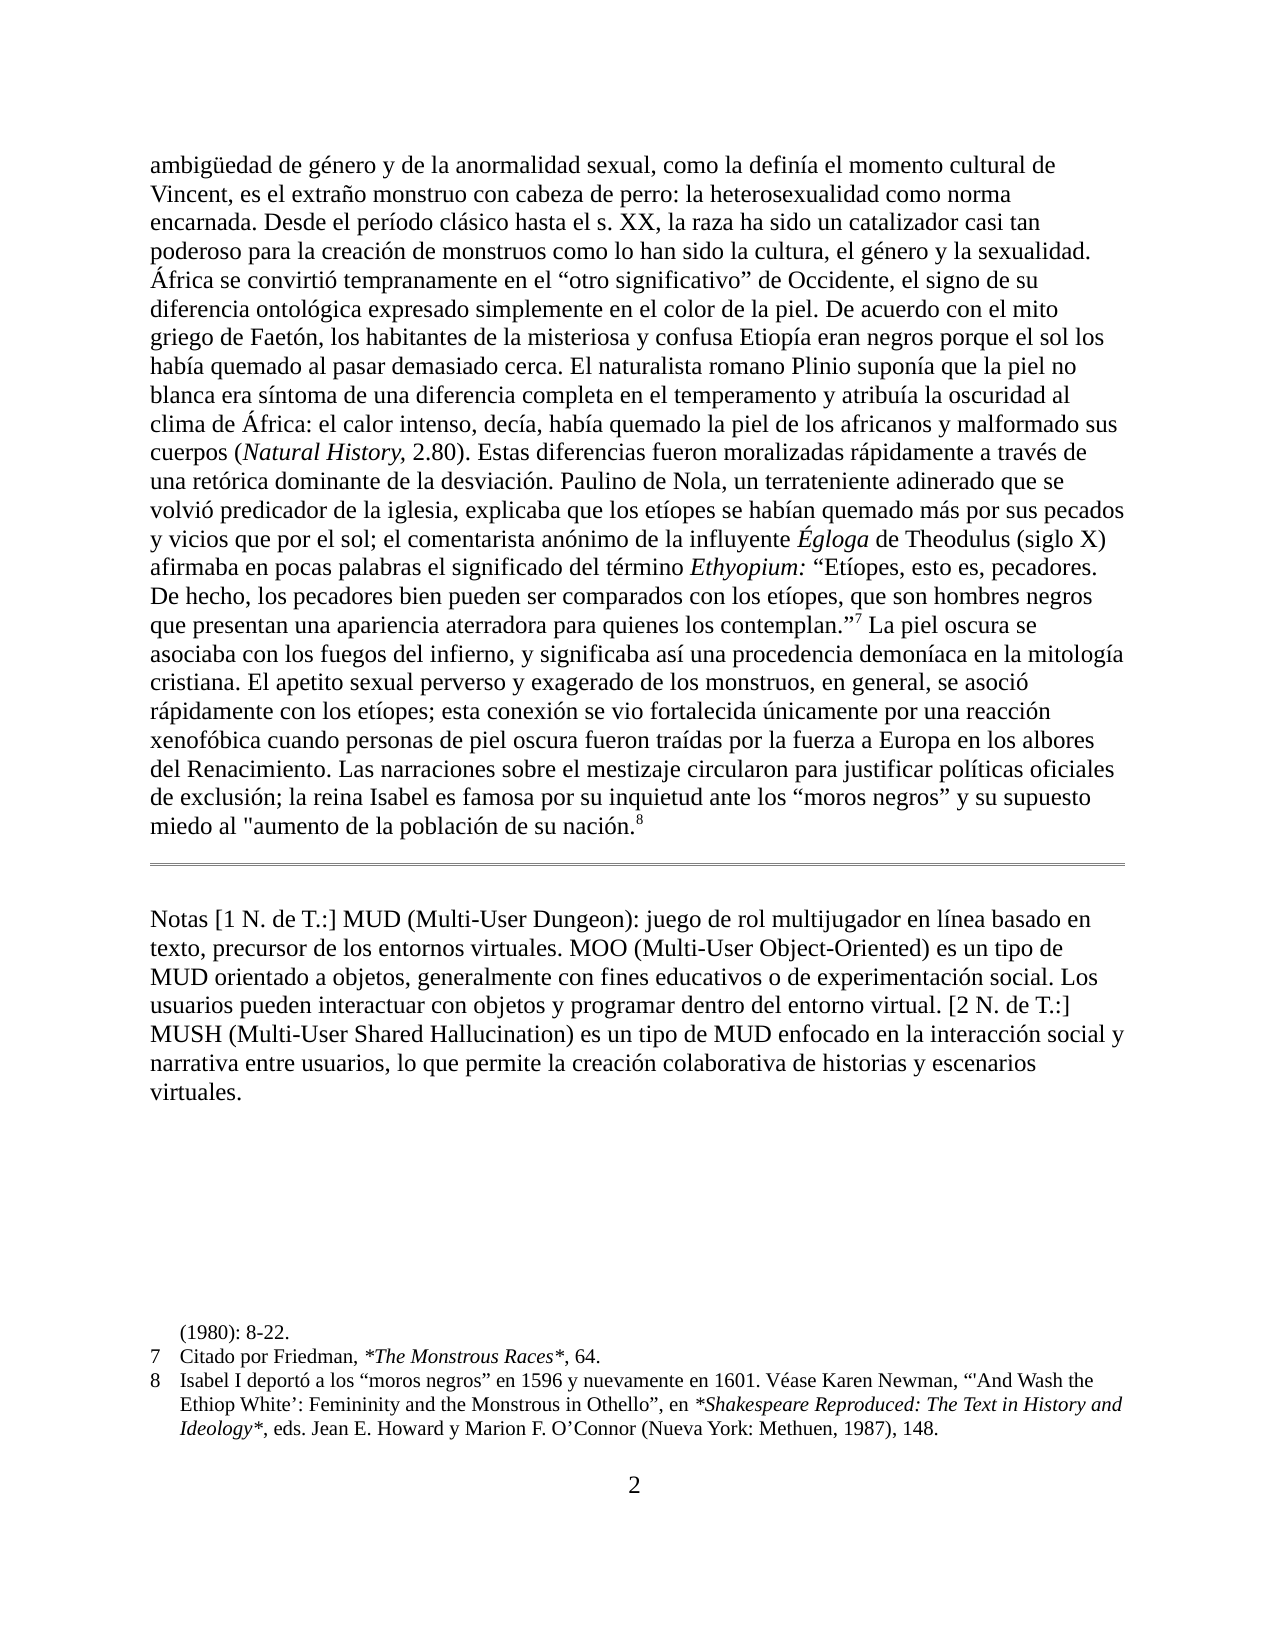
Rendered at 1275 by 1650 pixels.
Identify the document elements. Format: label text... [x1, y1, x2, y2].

text ambigüedad de género y de la anormalidad sexual, como la definía el momento cultural de Vincent, es el extraño monstruo con cabeza de perro: la heterosexualidad como norma encarnada. Desde el período clásico hasta el s. XX, la raza ha sido un catalizador casi tan poderoso para la creación de monstruos como lo han sido la cultura, el género y la sexualidad. África se convirtió tempranamente en el “otro significativo” de Occidente, el signo de su diferencia ontológica expresado simplemente en el color de la piel. De acuerdo con el mito griego de Faetón, los habitantes de la misteriosa y confusa Etiopía eran negros porque el sol los había quemado al pasar demasiado cerca. El naturalista romano Plinio suponía que la piel no blanca era síntoma de una diferencia completa en el temperamento y atribuía la oscuridad al clima de África: el calor intenso, decía, había quemado la piel de los africanos y malformado sus cuerpos (Natural History, 2.80). Estas diferencias fueron moralizadas rápidamente a través de una retórica dominante de la desviación. Paulino de Nola, un terrateniente adinerado que se volvió predicador de la iglesia, explicaba que los etíopes se habían quemado más por sus pecados y vicios que por el sol; el comentarista anónimo de la influyente Égloga de Theodulus (siglo X) afirmaba en pocas palabras el significado del término Ethyopium: “Etíopes, esto es, pecadores. De hecho, los pecadores bien pueden ser comparados con los etíopes, que son hombres negros que presentan una apariencia aterradora para quienes los contemplan.” La piel oscura se asociaba con los fuegos del infierno, y significaba así una procedencia demoníaca en la mitología cristiana. El apetito sexual perverso y exagerado de los monstruos, en general, se asoció rápidamente con los etíopes; esta conexión se vio fortalecida únicamente por una reacción xenofóbica cuando personas de piel oscura fueron traídas por la fuerza a Europa en los albores del Renacimiento. Las narraciones sobre el mestizaje circularon para justificar políticas oficiales de exclusión; la reina Isabel es famosa por su inquietud ante los “moros negros” y su supuesto miedo al "aumento de la población de su nación. [150, 150, 1125, 840]
text Notas [1 N. de T.:] MUD (Multi-User Dungeon): juego de rol multijugador en línea basado en texto, precursor de los entornos virtuales. MOO (Multi-User Object-Oriented) es un tipo de MUD orientado a objetos, generalmente con fines educativos o de experimentación social. Los usuarios pueden interactuar con objetos y programar dentro del entorno virtual. [2 N. de T.:] MUSH (Multi-User Shared Hallucination) es un tipo de MUD enfocado en la interacción social y narrativa entre usuarios, lo que permite la creación colaborativa de historias y escenarios virtuales. [150, 904, 1125, 1105]
text Citado por Friedman, *The Monstrous Races*, 64. [150, 1344, 1125, 1368]
text Isabel I deportó a los “moros negros” en 1596 y nuevamente en 1601. Véase Karen Newman, “'And Wash the Ethiop White’: Femininity and the Monstrous in Othello”, en *Shakespeare Reproduced: The Text in History and Ideology*, eds. Jean E. Howard y Marion F. O’Connor (Nueva York: Methuen, 1987), 148. [150, 1368, 1125, 1440]
text (1980): 8-22. [150, 1320, 1125, 1344]
